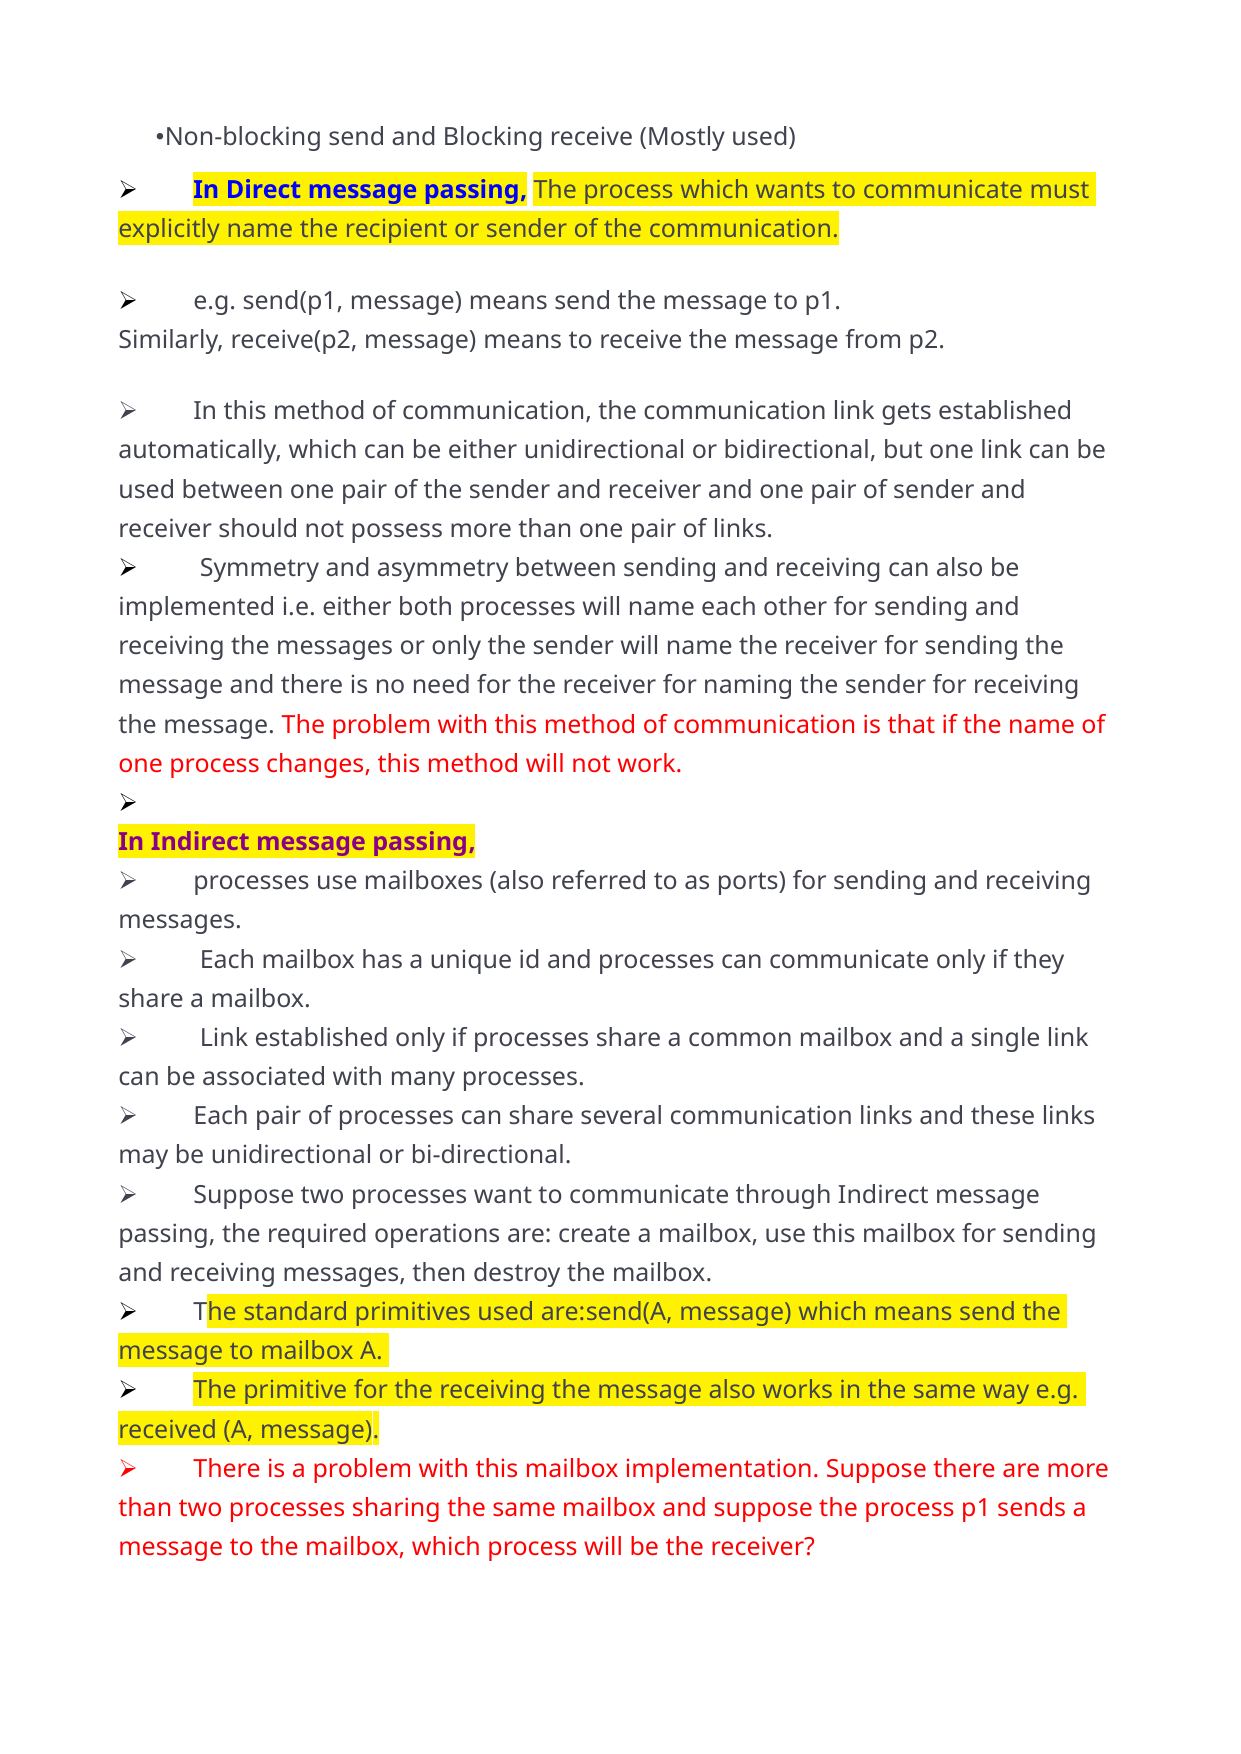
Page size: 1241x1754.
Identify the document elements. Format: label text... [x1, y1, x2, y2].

list Each mailbox has a unique id and processes can communicate only if they share a mailbox. [118, 941, 1122, 1014]
list Non-blocking send and Blocking receive (Mostly used) [156, 118, 1122, 152]
list Link established only if processes share a common mailbox and a single link can be associated with many processes. [118, 1019, 1122, 1093]
list The standard primitives used are:send(A, message) which means send the message to mailbox A. [118, 1294, 1122, 1367]
list The primitive for the receiving the message also works in the same way e.g. received (A, message). [118, 1372, 1122, 1445]
list Suppose two processes want to communicate through Indirect message passing, the required operations are: create a mailbox, use this mailbox for sending and receiving messages, then destroy the mailbox. [118, 1176, 1122, 1289]
list In Direct message passing, The process which wants to communicate must explicitly name the recipient or sender of the communication. [118, 172, 1122, 278]
list Symmetry and asymmetry between sending and receiving can also be implemented i.e. either both processes will name each other for sending and receiving the messages or only the sender will name the receiver for sending the message and there is no need for the receiver for naming the sender for receiving the message. The problem with this method of communication is that if the name of one process changes, this method will not work. [118, 549, 1122, 779]
list In this method of communication, the communication link gets established automatically, which can be either unidirectional or bidirectional, but one link can be used between one pair of the sender and receiver and one pair of sender and receiver should not possess more than one pair of links. [118, 393, 1122, 544]
list In Indirect message passing, [118, 784, 1122, 858]
list processes use mailboxes (also referred to as ports) for sending and receiving messages. [118, 863, 1122, 936]
list Each pair of processes can share several communication links and these links may be unidirectional or bi-directional. [118, 1098, 1122, 1171]
list There is a problem with this mailbox implementation. Suppose there are more than two processes sharing the same mailbox and suppose the process p1 sends a message to the mailbox, which process will be the receiver? [118, 1450, 1122, 1563]
list e.g. send(p1, message) means send the message to p1. Similarly, receive(p2, message) means to receive the message from p2. [118, 282, 1122, 389]
